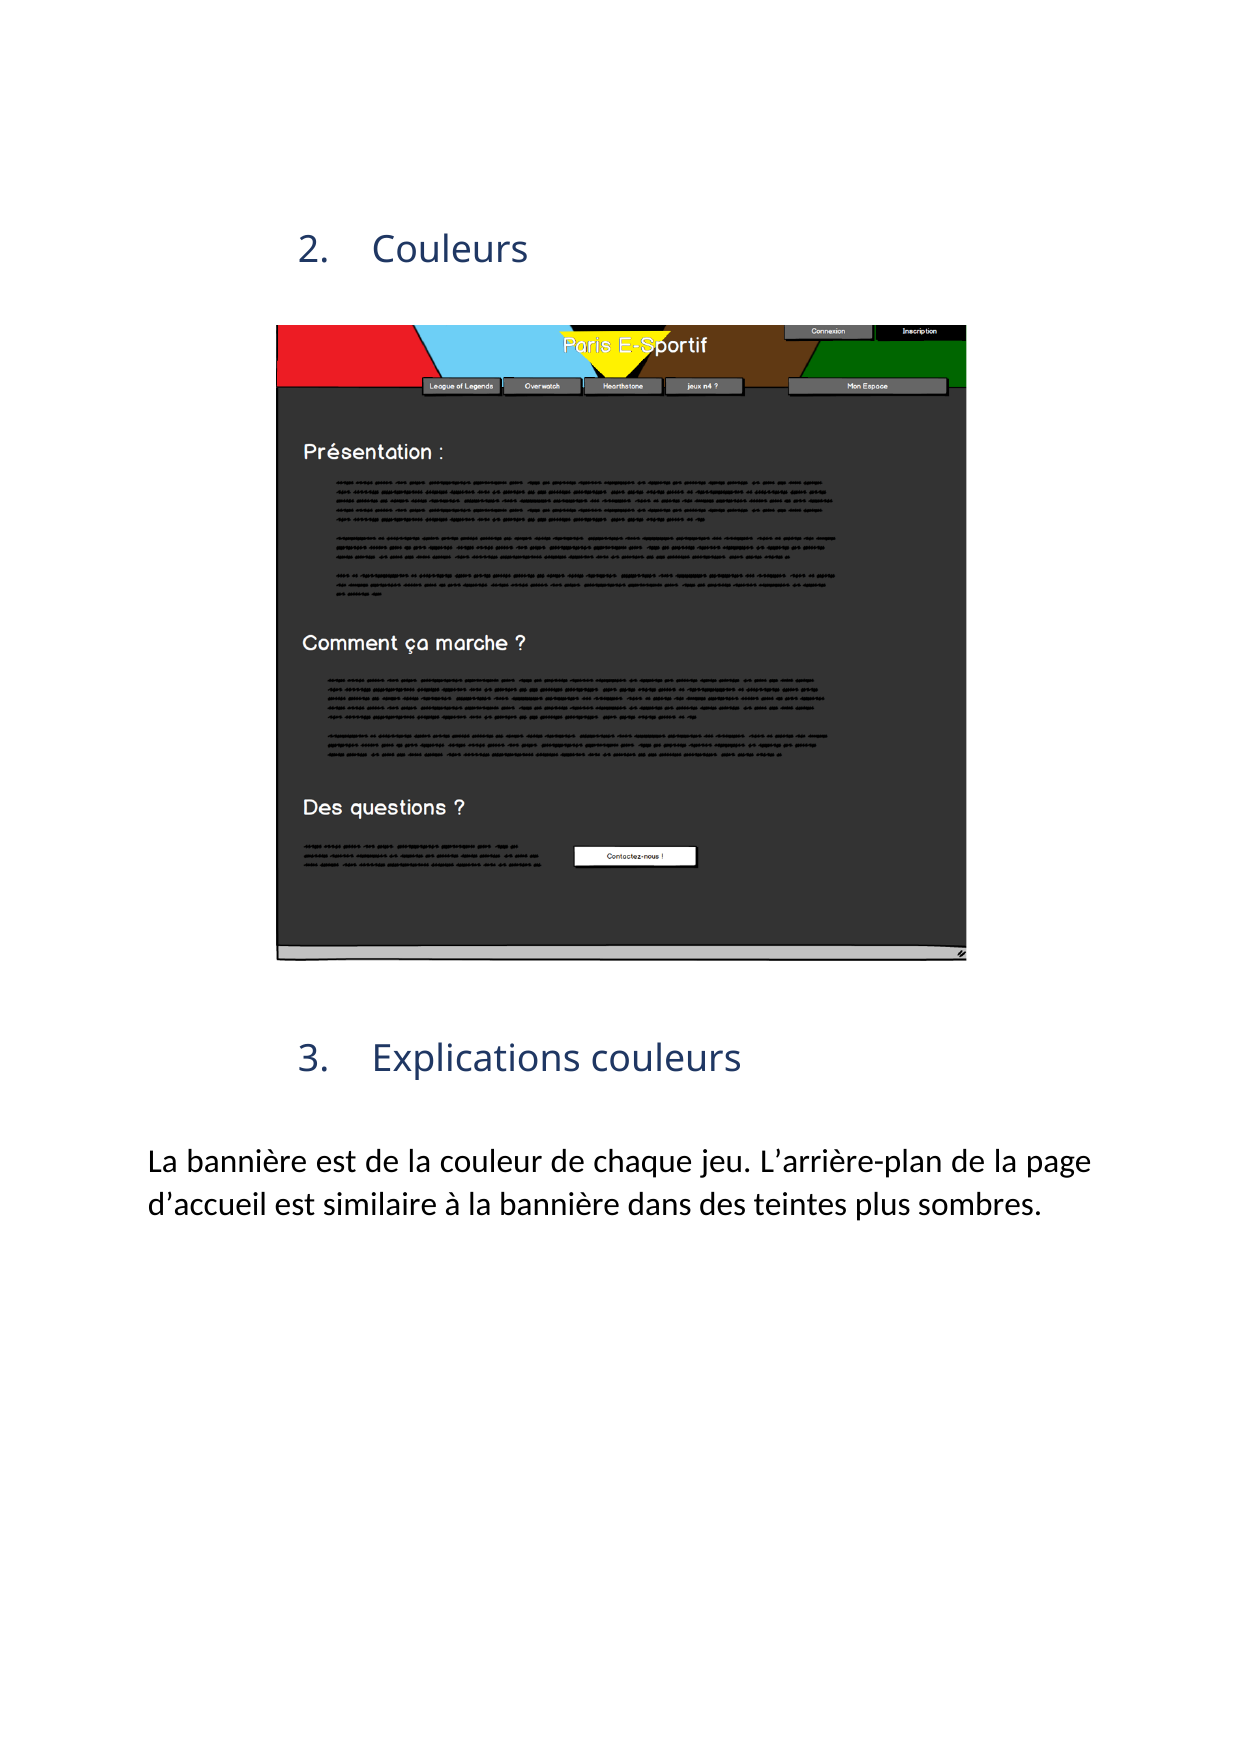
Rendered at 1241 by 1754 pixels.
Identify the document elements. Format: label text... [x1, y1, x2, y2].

subtitle Explications couleurs [298, 1032, 1093, 1083]
subtitle Couleurs [298, 222, 1093, 273]
text La bannière est de la couleur de chaque jeu. L’arrière-plan de la page d’accueil est similaire à la bannière dans des teintes plus sombres. [148, 1140, 1093, 1224]
picture [275, 325, 967, 962]
